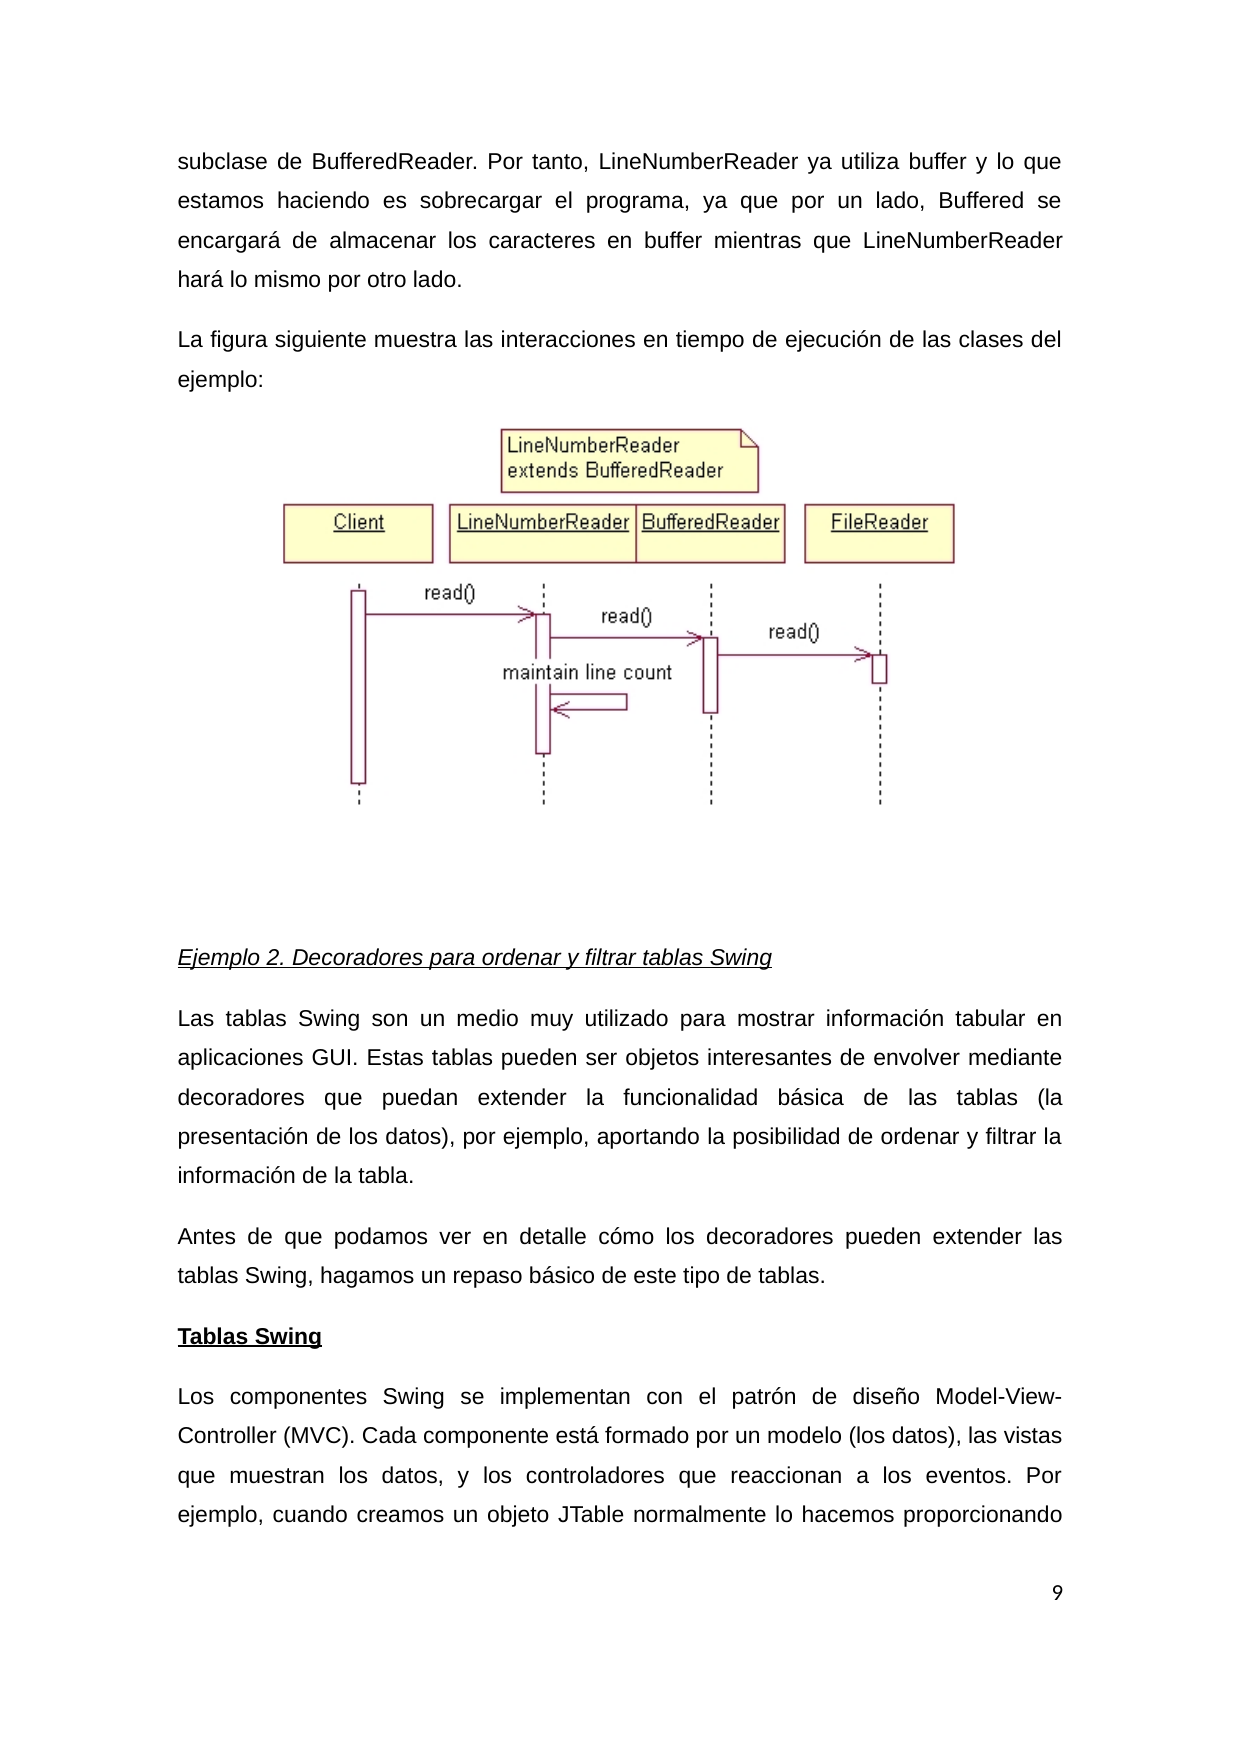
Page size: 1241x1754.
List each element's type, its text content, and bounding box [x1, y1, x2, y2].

text Tablas Swing [177, 1323, 1063, 1349]
text Los componentes Swing se implementan con el patrón de diseño Model-View-Controller (MVC). Cada componente está formado por un modelo (los datos), las vistas que muestran los datos, y los controladores que reaccionan a los eventos. Por ejemplo, cuando creamos un objeto JTable normalmente lo hacemos proporcionando [177, 1383, 1063, 1528]
text Ejemplo 2. Decoradores para ordenar y filtrar tablas Swing [177, 944, 1063, 971]
text subclase de BufferedReader. Por tanto, LineNumberReader ya utiliza buffer y lo que estamos haciendo es sobrecargar el programa, ya que por un lado, Buffered se encargará de almacenar los caracteres en buffer mientras que LineNumberReader hará lo mismo por otro lado. [177, 148, 1063, 292]
picture [282, 426, 958, 811]
text Las tablas Swing son un medio muy utilizado para mostrar información tabular en aplicaciones GUI. Estas tablas pueden ser objetos interesantes de envolver mediante decoradores que puedan extender la funcionalidad básica de las tablas (la presentación de los datos), por ejemplo, aportando la posibilidad de ordenar y filtrar la información de la tabla. [177, 1004, 1063, 1189]
text La figura siguiente muestra las interacciones en tiempo de ejecución de las clases del ejemplo: [177, 326, 1063, 392]
text Antes de que podamos ver en detalle cómo los decoradores pueden extender las tablas Swing, hagamos un repaso básico de este tipo de tablas. [177, 1223, 1063, 1289]
